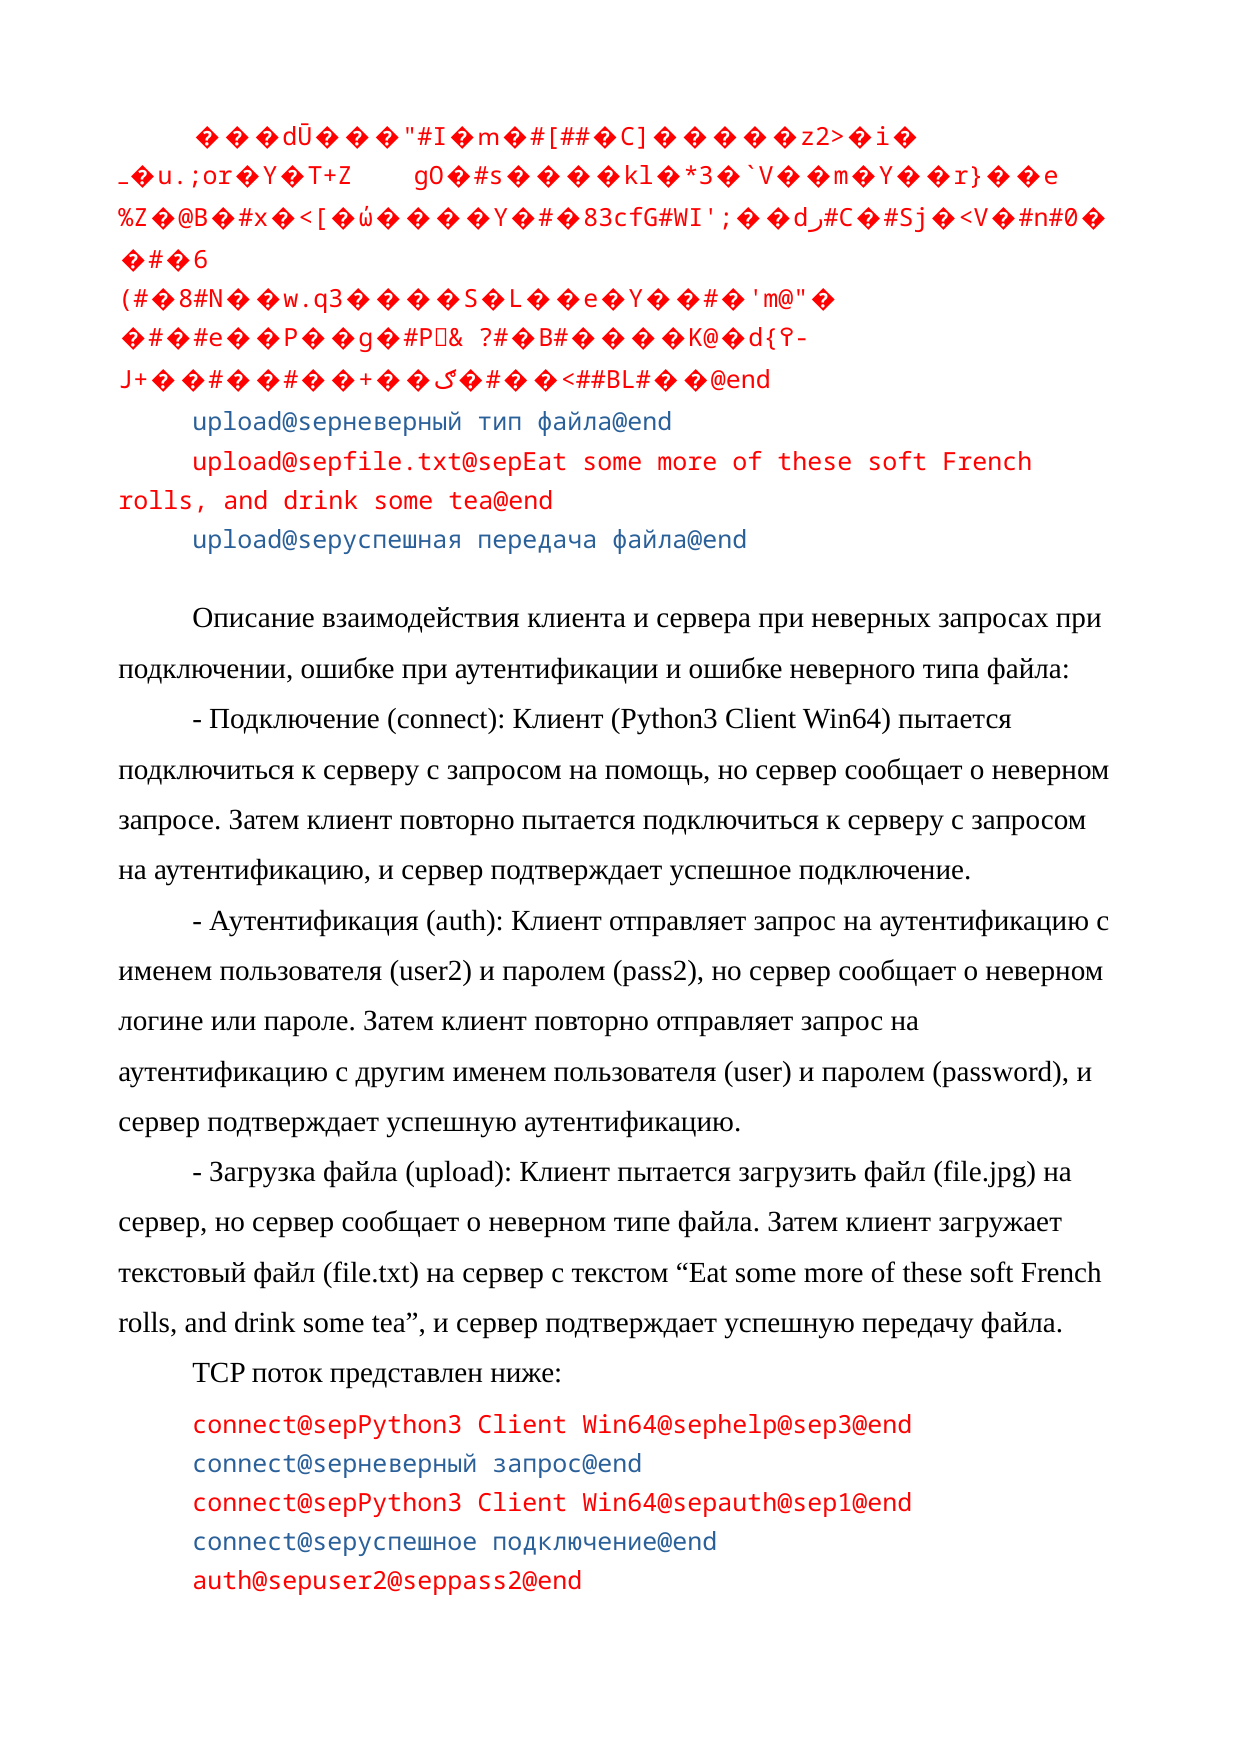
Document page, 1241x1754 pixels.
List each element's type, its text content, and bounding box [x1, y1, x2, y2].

text - Аутентификация (auth): Клиент отправляет запрос на аутентификацию с именем пользователя (user2) и паролем (pass2), но сервер сообщает о неверном логине или пароле. Затем клиент повторно отправляет запрос на аутентификацию с другим именем пользователя (user) и паролем (password), и сервер подтверждает успешную аутентификацию. [118, 903, 1122, 1137]
text Описание взаимодействия клиента и сервера при неверных запросах при подключении, ошибке при аутентификации и ошибке неверного типа файла: - Подключение (connect): Клиент (Python3 Client Win64) пытается подключиться к серверу с запросом на помощь, но сервер сообщает о неверном запросе. Затем клиент повторно пытается подключиться к серверу с запросом на аутентификацию, и сервер подтверждает успешное подключение. [118, 600, 1122, 886]
text ���dŪ���"#I�ՠ�#[##�C]�����z2>�i�ߺ�u.;or�Y�T+Z gO�#ѕ����kl�*3�`V��m�Y��r}��e%Z�@B�#x�<[�ώ����Y�#�83cfG#WI';��dر#C�#Sj�<V�#n#0��#�6 (#�8#N��w.q3����S�L��e�Y��#�'m@"� �#�#e��P��g�#P޺& ?#�B#����K@�d{߉-J+��#��#��+��ګ�#��<##BL#��@end upload@sepневерный тип файла@end upload@sepfile.txt@sepEat some more of these soft French rolls, and drink some tea@end upload@sepуспешная передача файла@end [118, 118, 1122, 595]
text - Загрузка файла (upload): Клиент пытается загрузить файл (file.jpg) на сервер, но сервер сообщает о неверном типе файла. Затем клиент загружает текстовый файл (file.txt) на сервер с текстом “Eat some more of these soft French rolls, and drink some tea”, и сервер подтверждает успешную передачу файла. [118, 1154, 1122, 1339]
text connect@sepPython3 Client Win64@sephelp@sep3@end connect@sepневерный запрос@end connect@sepPython3 Client Win64@sepauth@sep1@end connect@sepуспешное подключение@end auth@sepuser2@seppass2@end [118, 1406, 1122, 1597]
text TCP поток представлен ниже: [118, 1356, 1122, 1389]
